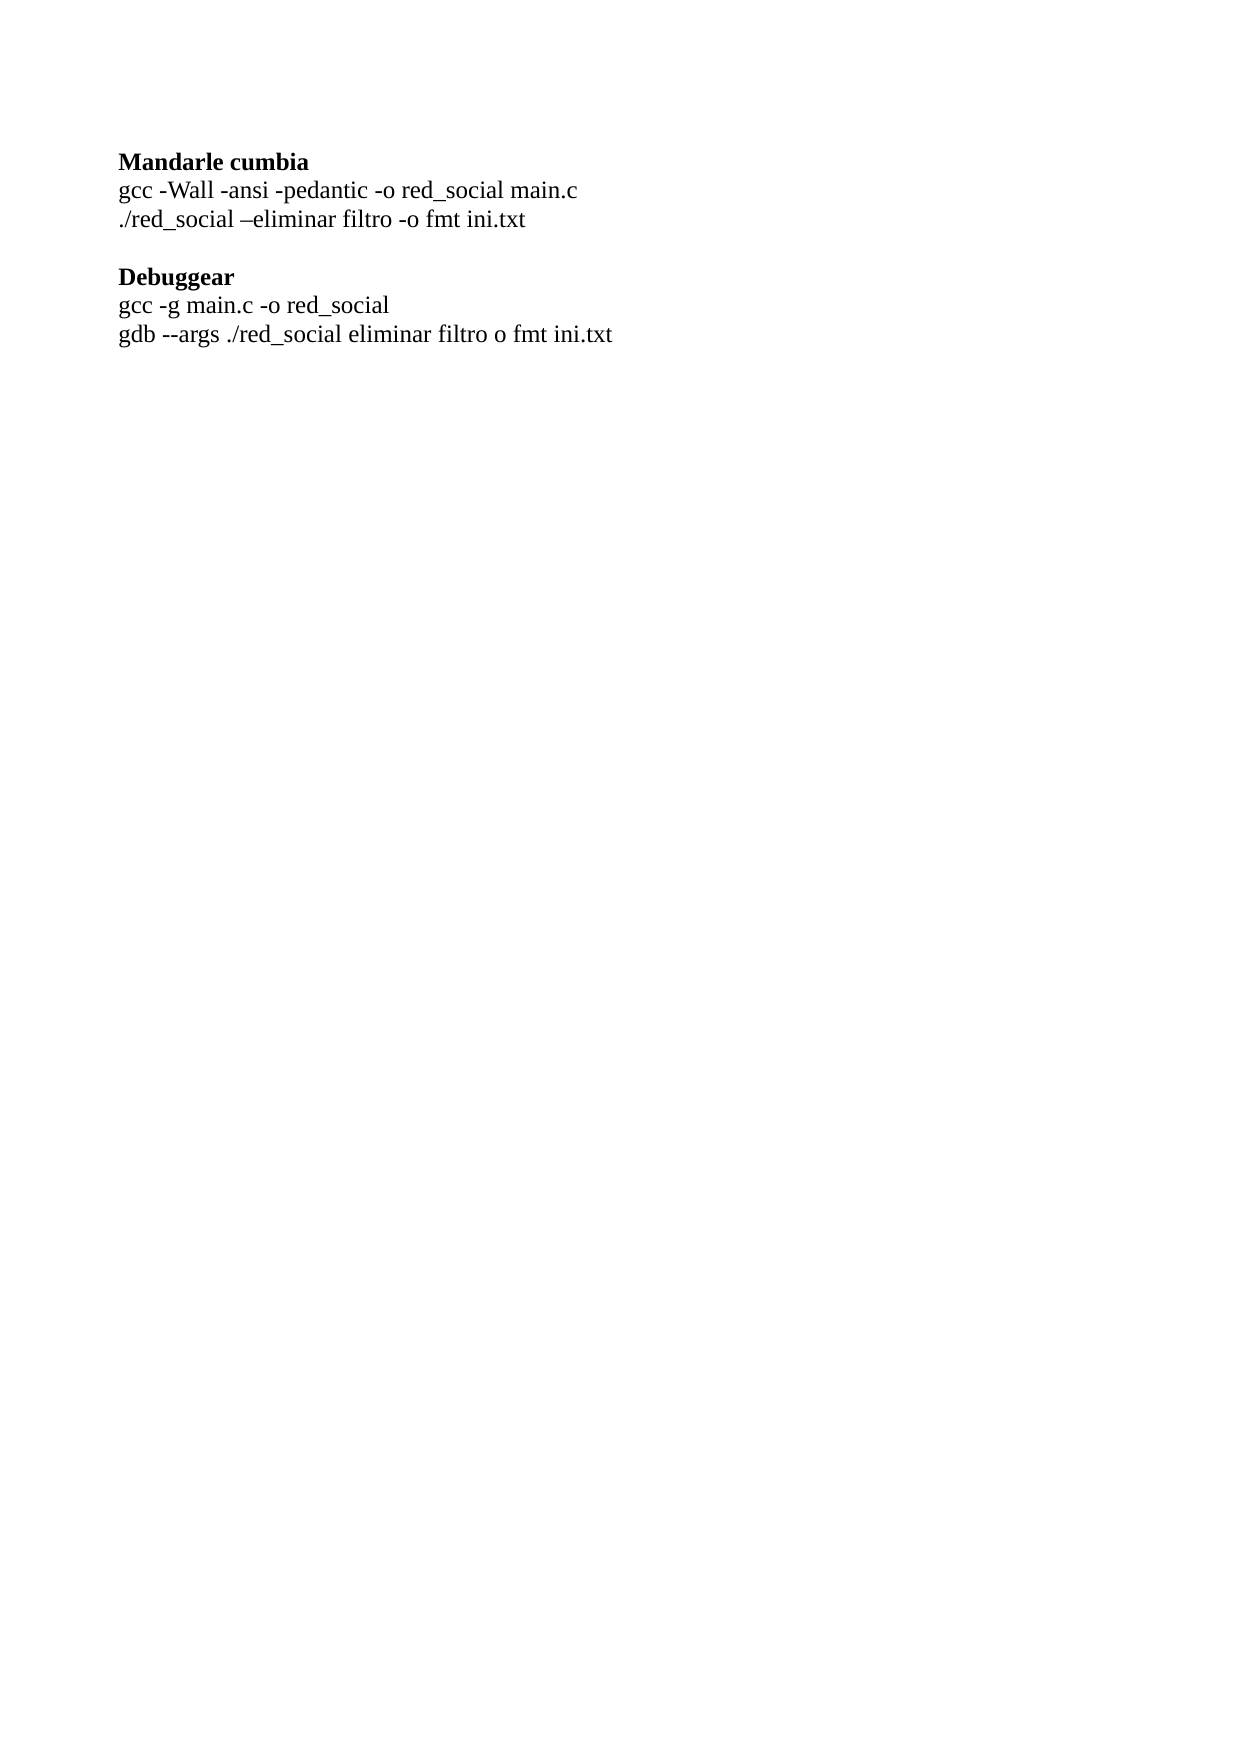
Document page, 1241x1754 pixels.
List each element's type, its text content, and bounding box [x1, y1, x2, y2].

text gdb --args ./red_social eliminar filtro o fmt ini.txt [118, 319, 1122, 348]
text gcc -g main.c -o red_social [118, 291, 1122, 319]
text ./red_social –eliminar filtro -o fmt ini.txt [118, 204, 1122, 233]
text Debuggear [118, 262, 1122, 291]
text Mandarle cumbia [118, 147, 1122, 176]
text gcc -Wall -ansi -pedantic -o red_social main.c [118, 176, 1122, 204]
